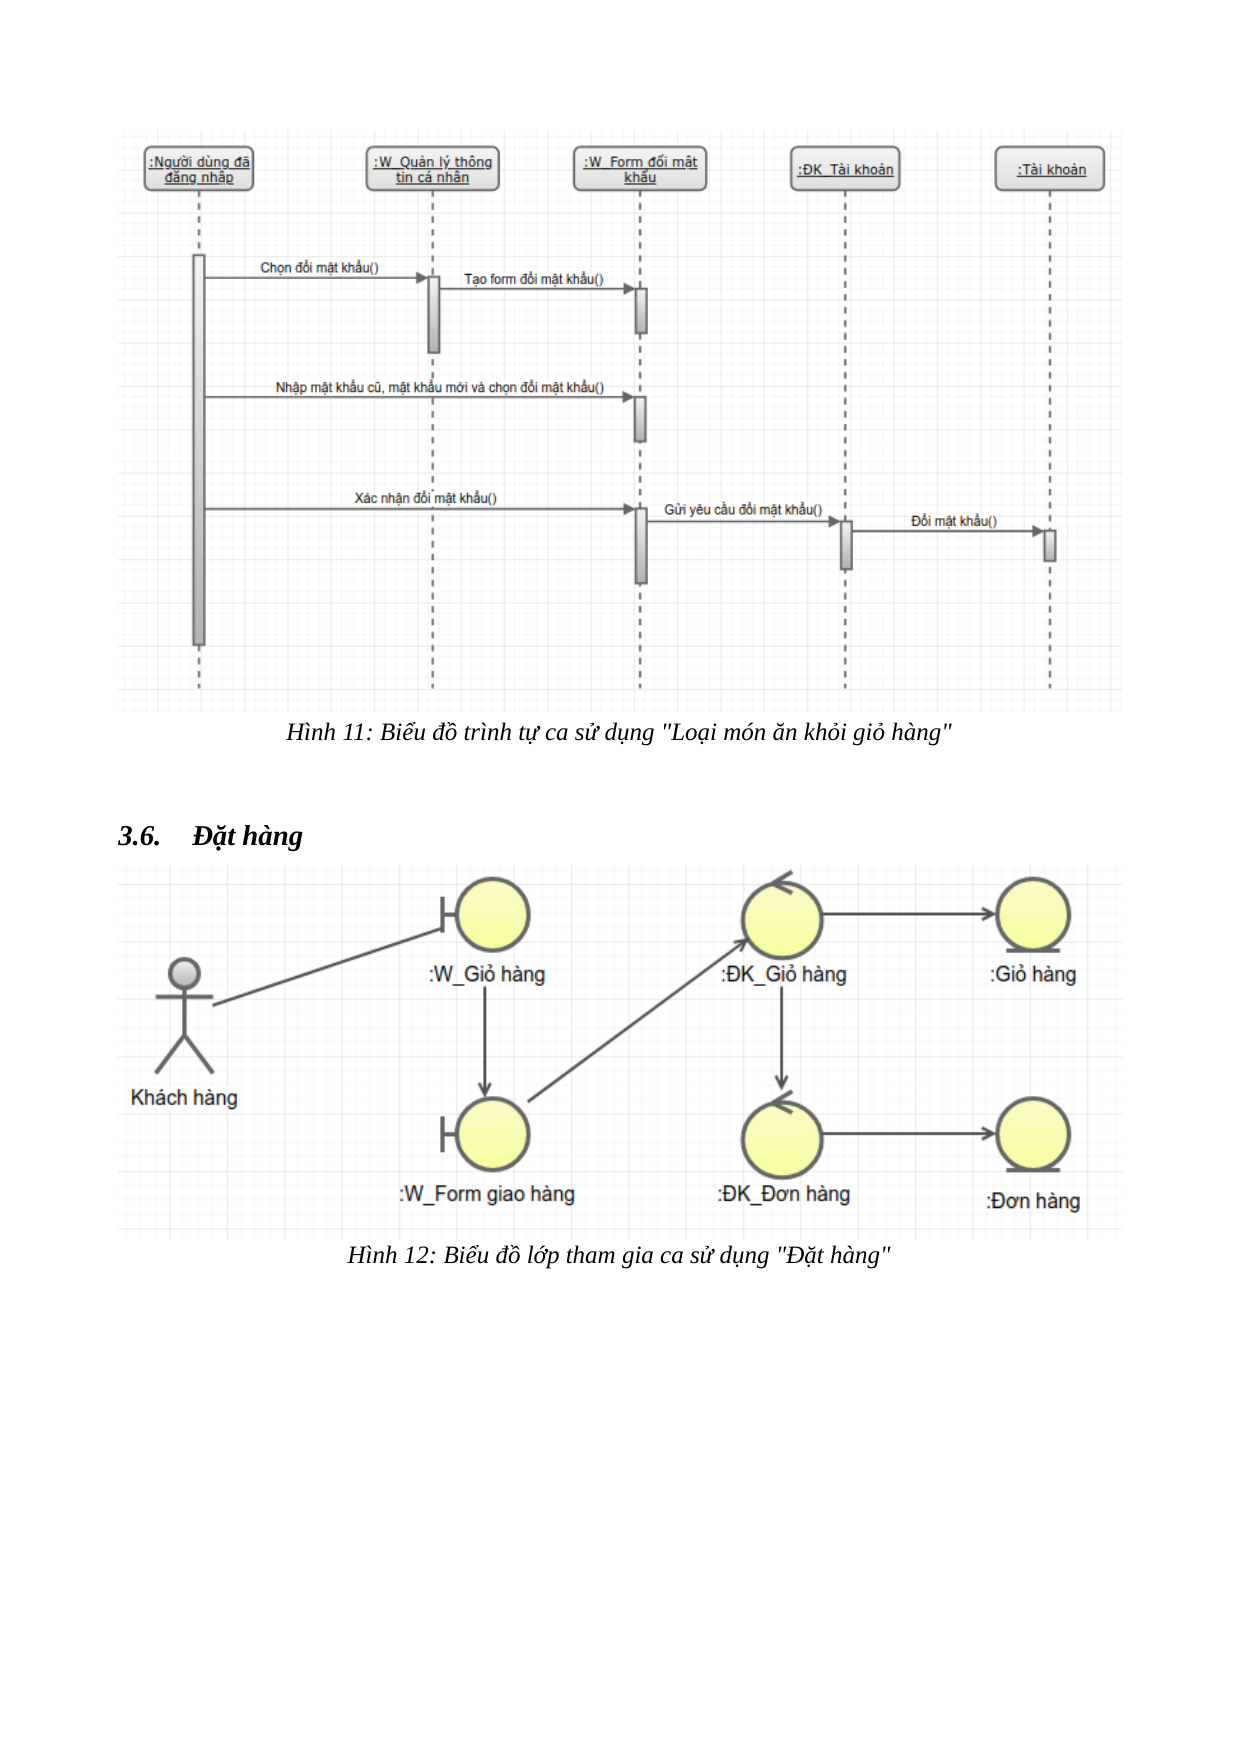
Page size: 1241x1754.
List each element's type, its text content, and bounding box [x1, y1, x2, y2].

picture [118, 864, 1123, 1240]
text Hình 11: Biểu đồ trình tự ca sử dụng "Loại món ăn khỏi giỏ hàng" [118, 712, 1122, 746]
picture [118, 130, 1123, 712]
text Hình 12: Biểu đồ lớp tham gia ca sử dụng "Đặt hàng" [118, 1240, 1122, 1268]
subtitle Đặt hàng [118, 819, 1122, 852]
